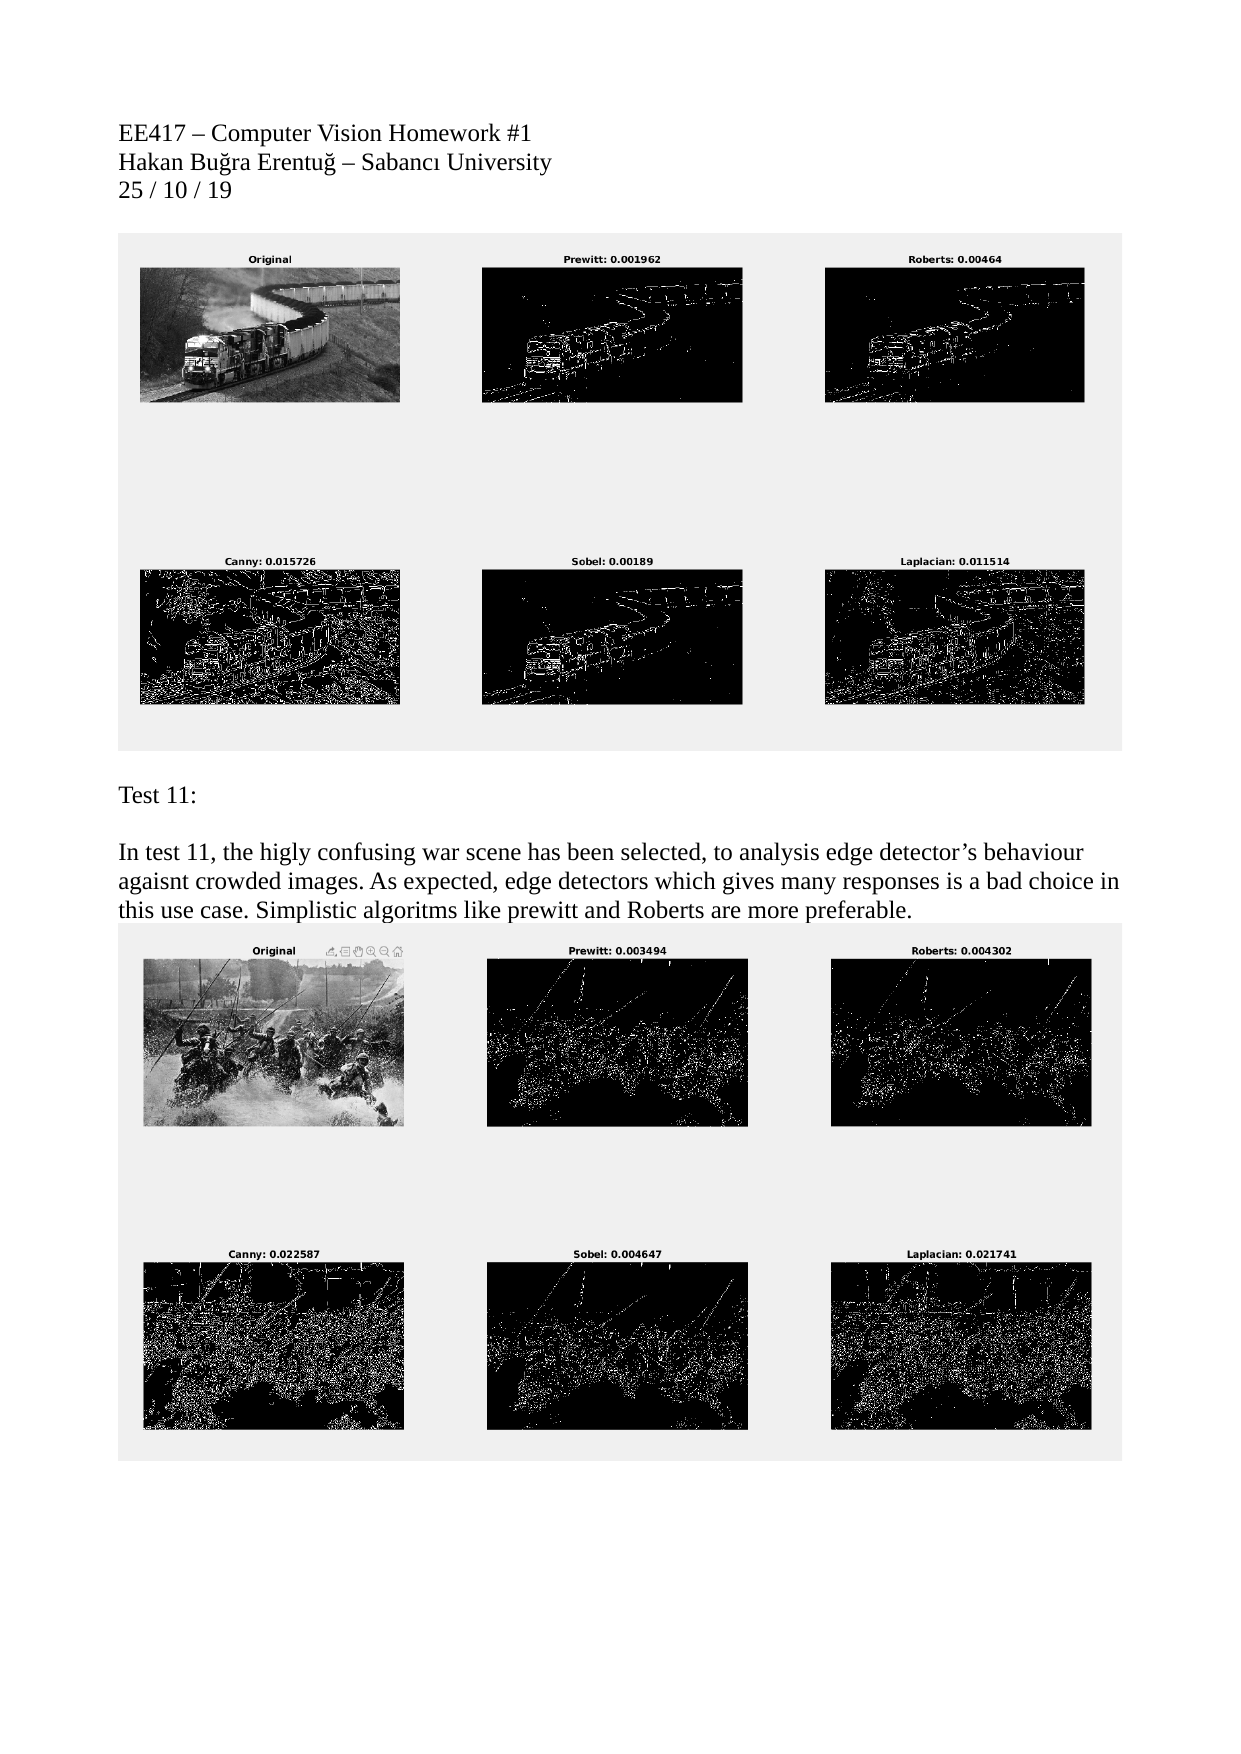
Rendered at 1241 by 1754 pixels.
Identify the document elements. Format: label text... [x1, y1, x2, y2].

picture [118, 233, 1123, 751]
picture [118, 923, 1123, 1461]
text In test 11, the higly confusing war scene has been selected, to analysis edge detector’s behaviour agaisnt crowded images. As expected, edge detectors which gives many responses is a bad choice in this use case. Simplistic algoritms like prewitt and Roberts are more preferable. [118, 837, 1122, 923]
text Test 11: [118, 780, 1122, 808]
